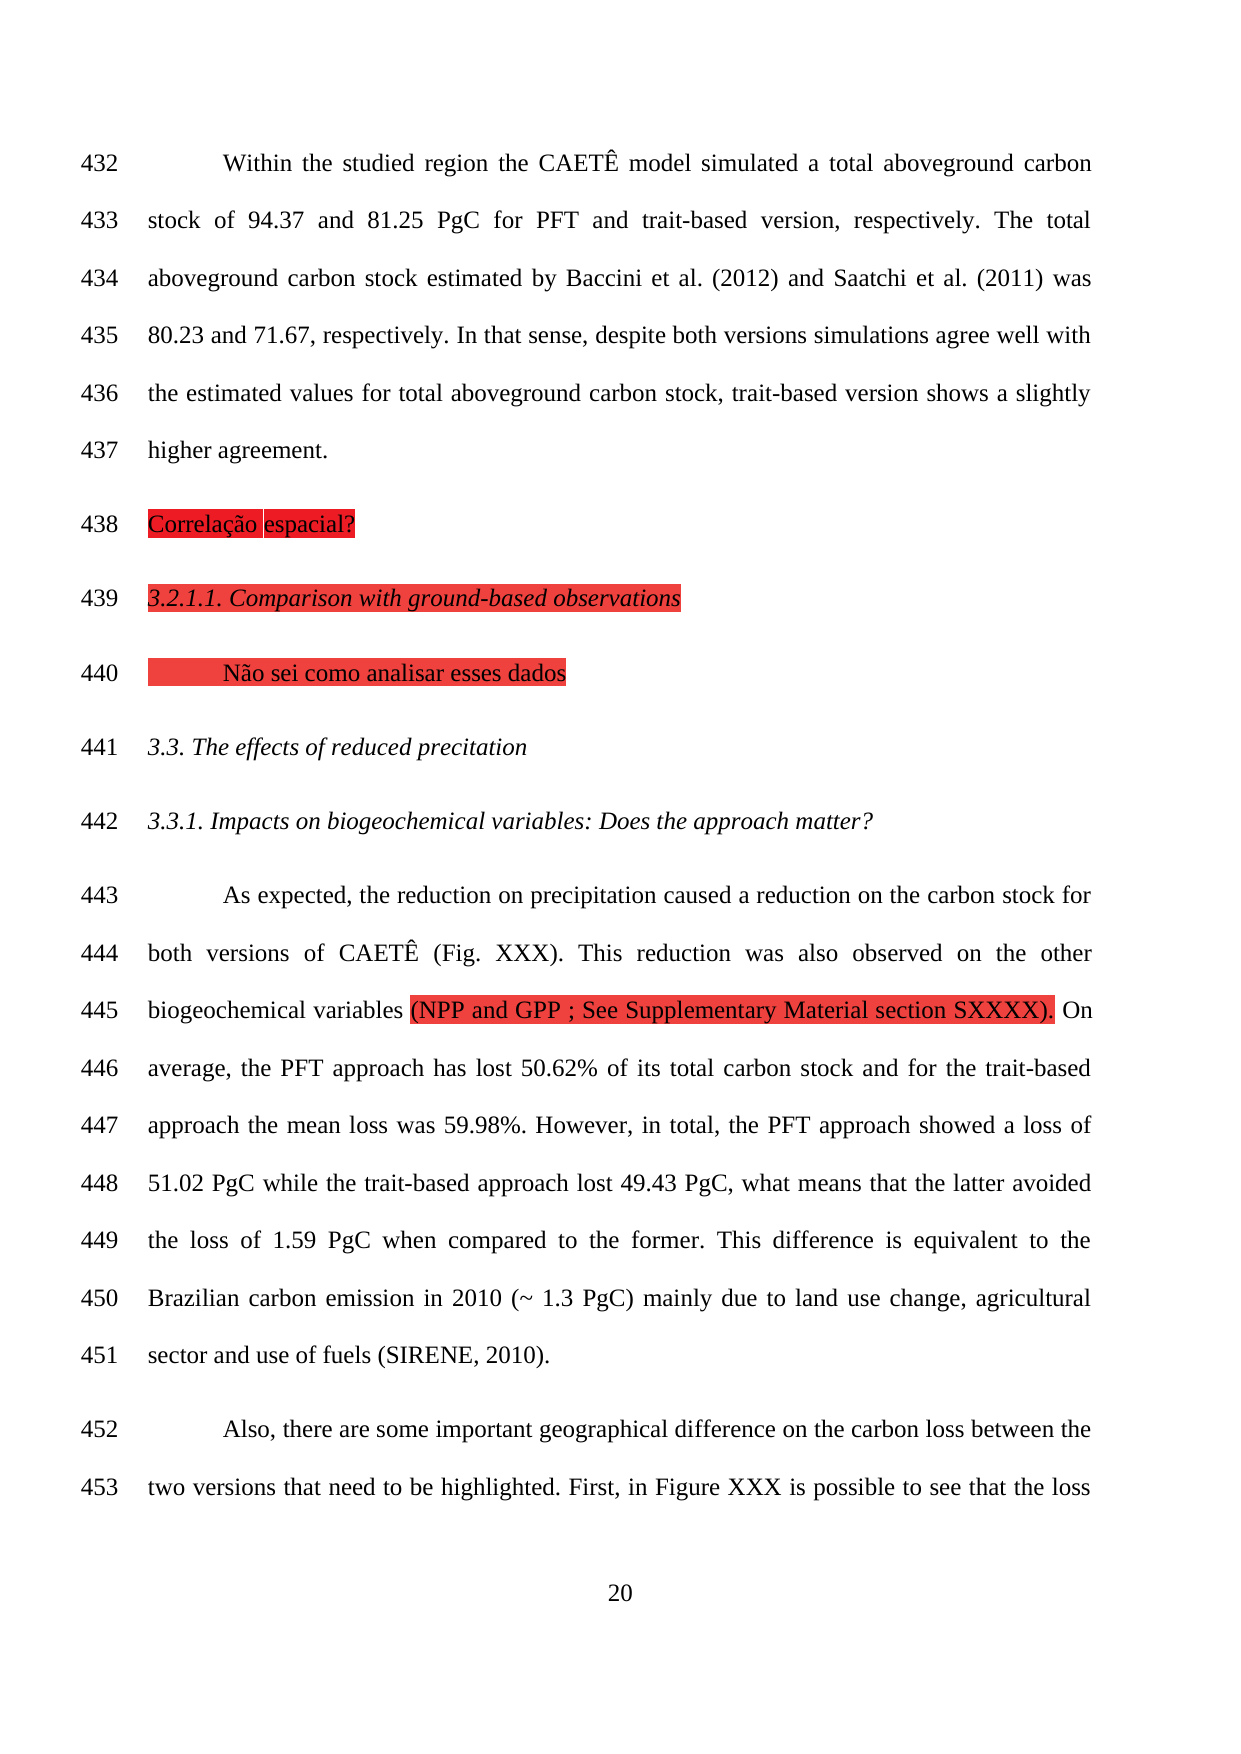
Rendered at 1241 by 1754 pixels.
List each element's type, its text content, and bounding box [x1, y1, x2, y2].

text Correlação espacial? [148, 509, 1093, 538]
text As expected, the reduction on precipitation caused a reduction on the carbon stock for both versions of CAETÊ (Fig. XXX). This reduction was also observed on the other biogeochemical variables (NPP and GPP ; See Supplementary Material section SXXXX). On average, the PFT approach has lost 50.62% of its total carbon stock and for the trait-based approach the mean loss was 59.98%. However, in total, the PFT approach showed a loss of 51.02 PgC while the trait-based approach lost 49.43 PgC, what means that the latter avoided the loss of 1.59 PgC when compared to the former. This difference is equivalent to the Brazilian carbon emission in 2010 (~ 1.3 PgC) mainly due to land use change, agricultural sector and use of fuels (SIRENE, 2010). [148, 880, 1093, 1369]
text Also, there are some important geographical difference on the carbon loss between the two versions that need to be highlighted. First, in Figure XXX is possible to see that the loss [148, 1414, 1093, 1501]
text 3.3.1. Impacts on biogeochemical variables: Does the approach matter? [148, 806, 1093, 835]
text 3.2.1.1. Comparison with ground-based observations [148, 583, 1093, 612]
text Within the studied region the CAETÊ model simulated a total aboveground carbon stock of 94.37 and 81.25 PgC for PFT and trait-based version, respectively. The total aboveground carbon stock estimated by Baccini et al. (2012) and Saatchi et al. (2011) was 80.23 and 71.67, respectively. In that sense, despite both versions simulations agree well with the estimated values for total aboveground carbon stock, trait-based version shows a slightly higher agreement. [148, 148, 1093, 464]
text 3.3. The effects of reduced precitation [148, 732, 1093, 761]
text Não sei como analisar esses dados [148, 658, 1093, 686]
